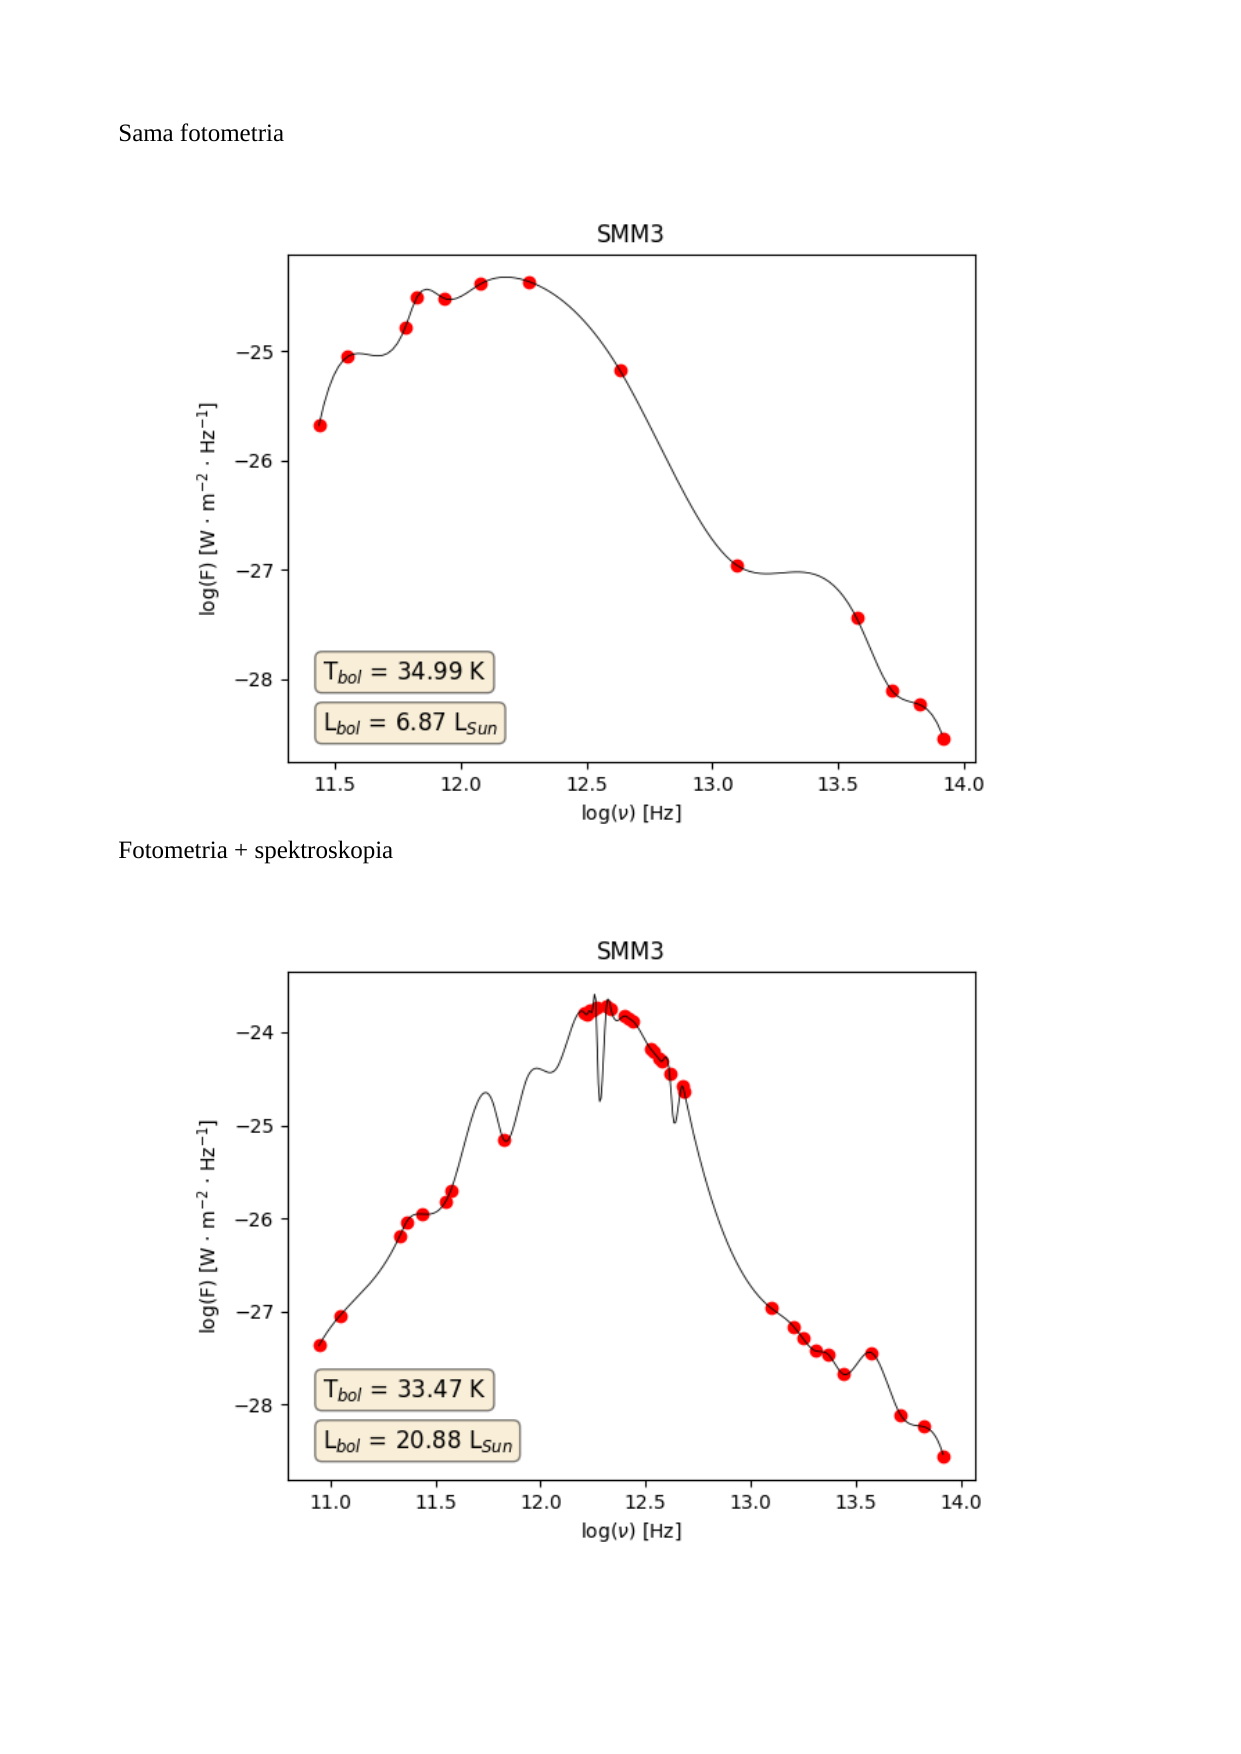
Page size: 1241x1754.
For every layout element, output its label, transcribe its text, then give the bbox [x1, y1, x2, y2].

picture [177, 892, 1063, 1553]
text Sama fotometria [118, 118, 1122, 147]
text Fotometria + spektroskopia [118, 176, 1122, 863]
picture [177, 175, 1063, 835]
